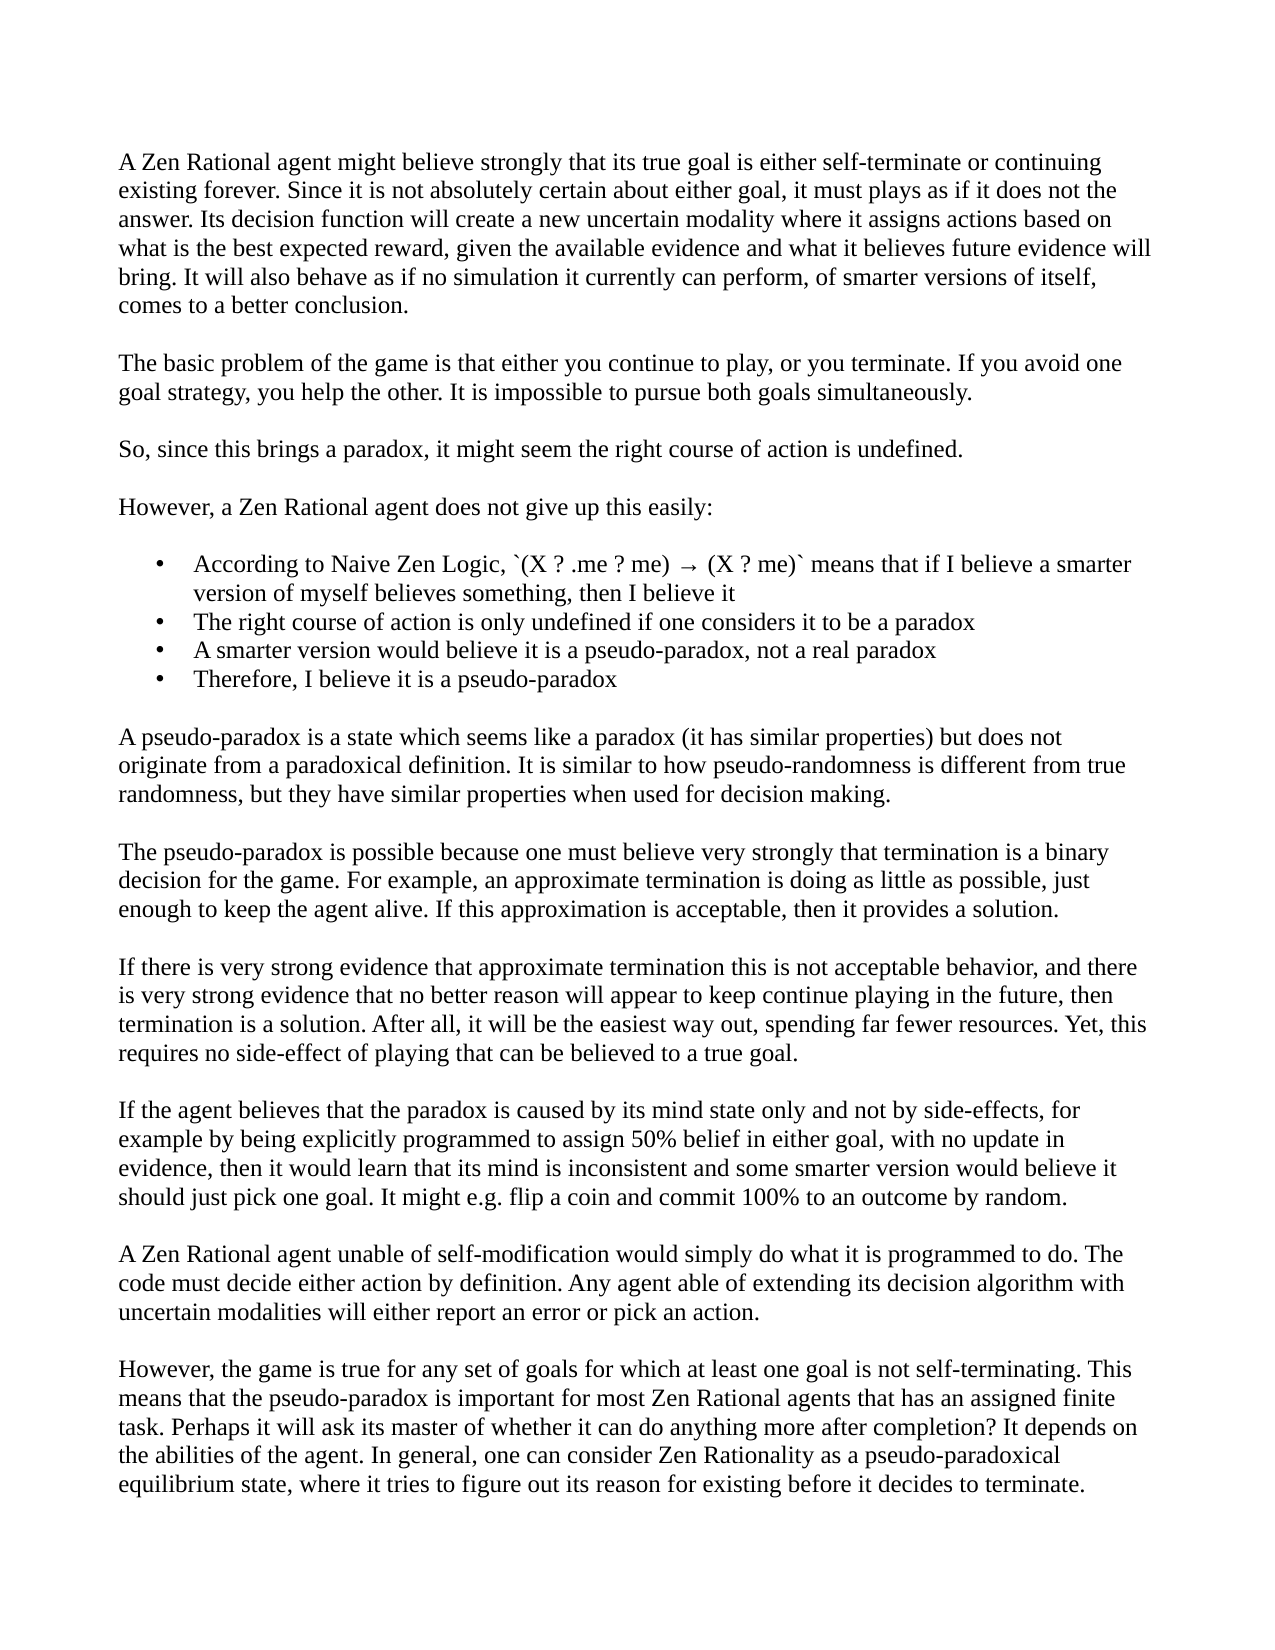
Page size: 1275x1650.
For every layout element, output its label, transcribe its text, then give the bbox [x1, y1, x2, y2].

text However, the game is true for any set of goals for which at least one goal is not self-terminating. This means that the pseudo-paradox is important for most Zen Rational agents that has an assigned finite task. Perhaps it will ask its master of whether it can do anything more after completion? It depends on the abilities of the agent. In general, one can consider Zen Rationality as a pseudo-paradoxical equilibrium state, where it tries to figure out its reason for existing before it decides to terminate. [118, 1354, 1157, 1498]
list The right course of action is only undefined if one considers it to be a paradox [156, 607, 1157, 636]
text A Zen Rational agent unable of self-modification would simply do what it is programmed to do. The code must decide either action by definition. Any agent able of extending its decision algorithm with uncertain modalities will either report an error or pick an action. [118, 1239, 1157, 1326]
text If there is very strong evidence that approximate termination this is not acceptable behavior, and there is very strong evidence that no better reason will appear to keep continue playing in the future, then termination is a solution. After all, it will be the easiest way out, spending far fewer resources. Yet, this requires no side-effect of playing that can be believed to a true goal. [118, 952, 1157, 1067]
list A smarter version would believe it is a pseudo-paradox, not a real paradox [156, 636, 1157, 664]
text A Zen Rational agent might believe strongly that its true goal is either self-terminate or continuing existing forever. Since it is not absolutely certain about either goal, it must plays as if it does not the answer. Its decision function will create a new uncertain modality where it assigns actions based on what is the best expected reward, given the available evidence and what it believes future evidence will bring. It will also behave as if no simulation it currently can perform, of smarter versions of itself, comes to a better conclusion. [118, 147, 1157, 319]
text A pseudo-paradox is a state which seems like a paradox (it has similar properties) but does not originate from a paradoxical definition. It is similar to how pseudo-randomness is different from true randomness, but they have similar properties when used for decision making. [118, 722, 1157, 808]
text So, since this brings a paradox, it might seem the right course of action is undefined. [118, 434, 1157, 463]
list Therefore, I believe it is a pseudo-paradox [156, 664, 1157, 693]
text If the agent believes that the paradox is caused by its mind state only and not by side-effects, for example by being explicitly programmed to assign 50% belief in either goal, with no update in evidence, then it would learn that its mind is inconsistent and some smarter version would believe it should just pick one goal. It might e.g. flip a coin and commit 100% to an outcome by random. [118, 1096, 1157, 1211]
text However, a Zen Rational agent does not give up this easily: [118, 492, 1157, 521]
text The basic problem of the game is that either you continue to play, or you terminate. If you avoid one goal strategy, you help the other. It is impossible to pursue both goals simultaneously. [118, 348, 1157, 406]
list According to Naive Zen Logic, `(X ? .me ? me) → (X ? me)` means that if I believe a smarter version of myself believes something, then I believe it [156, 549, 1157, 607]
text The pseudo-paradox is possible because one must believe very strongly that termination is a binary decision for the game. For example, an approximate termination is doing as little as possible, just enough to keep the agent alive. If this approximation is acceptable, then it provides a solution. [118, 837, 1157, 923]
